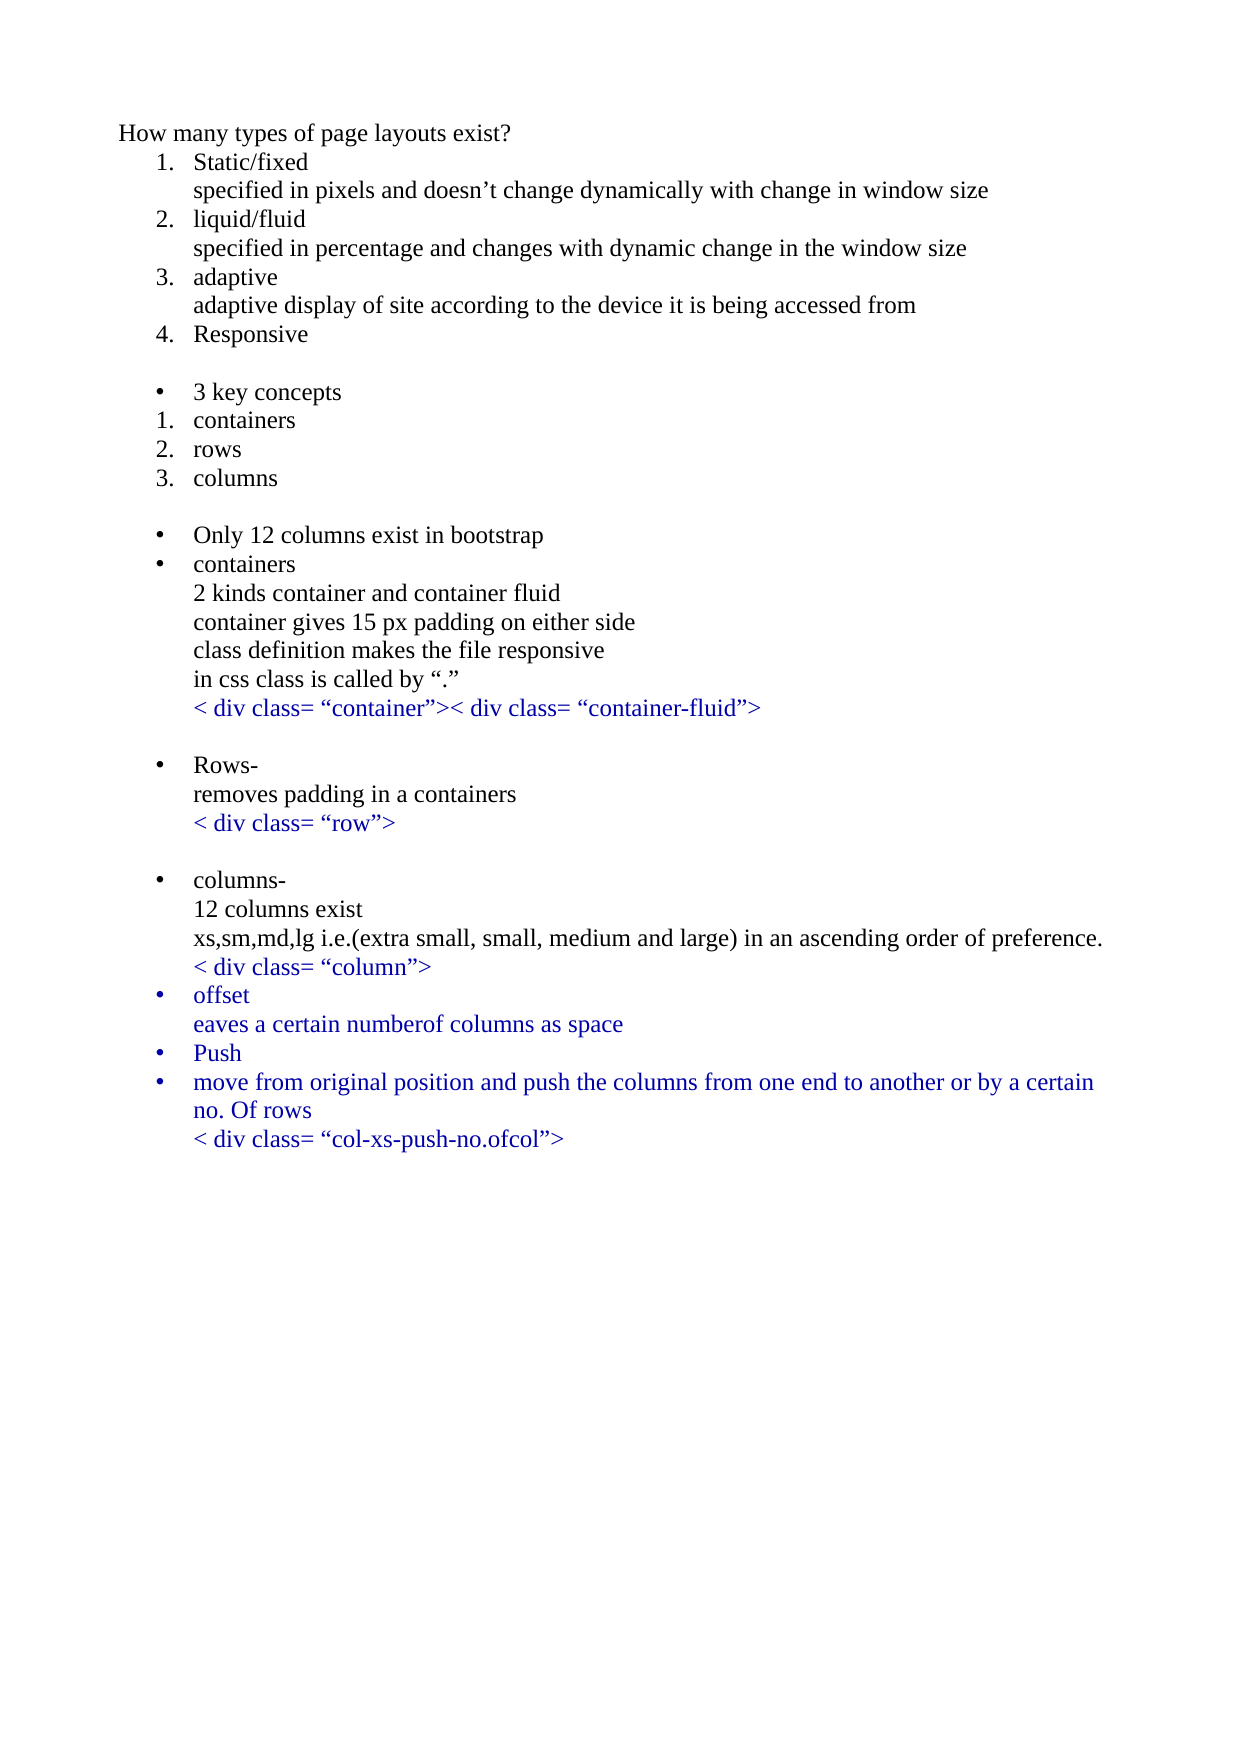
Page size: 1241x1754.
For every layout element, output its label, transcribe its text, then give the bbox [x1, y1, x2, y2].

list class definition makes the file responsive [156, 636, 1122, 664]
list 2 kinds container and container fluid [156, 578, 1122, 607]
list < div class= “column”> [156, 952, 1122, 981]
list xs,sm,md,lg i.e.(extra small, small, medium and large) in an ascending order of preference. [156, 923, 1122, 952]
list columns- [156, 866, 1122, 894]
list Push [156, 1038, 1122, 1067]
list liquid/fluid [156, 204, 1122, 233]
list move from original position and push the columns from one end to another or by a certain no. Of rows [156, 1067, 1122, 1124]
list removes padding in a containers [156, 779, 1122, 808]
list offset [156, 981, 1122, 1009]
list 3 key concepts [156, 377, 1122, 406]
list 12 columns exist [156, 894, 1122, 923]
list columns [156, 463, 1122, 492]
list < div class= “container”>< div class= “container-fluid”> [156, 693, 1122, 722]
list Responsive [156, 319, 1122, 348]
list rows [156, 434, 1122, 463]
list < div class= “row”> [156, 808, 1122, 837]
list specified in percentage and changes with dynamic change in the window size [156, 233, 1122, 262]
list Static/fixed [156, 147, 1122, 176]
list Rows- [156, 751, 1122, 779]
list adaptive [156, 262, 1122, 291]
list in css class is called by “.” [156, 664, 1122, 693]
text How many types of page layouts exist? [118, 118, 1122, 147]
list < div class= “col-xs-push-no.ofcol”> [156, 1124, 1122, 1153]
list Only 12 columns exist in bootstrap [156, 521, 1122, 549]
list containers [156, 406, 1122, 434]
list adaptive display of site according to the device it is being accessed from [156, 291, 1122, 319]
list containers [156, 549, 1122, 578]
list container gives 15 px padding on either side [156, 607, 1122, 636]
list eaves a certain numberof columns as space [156, 1009, 1122, 1038]
list specified in pixels and doesn’t change dynamically with change in window size [156, 176, 1122, 204]
